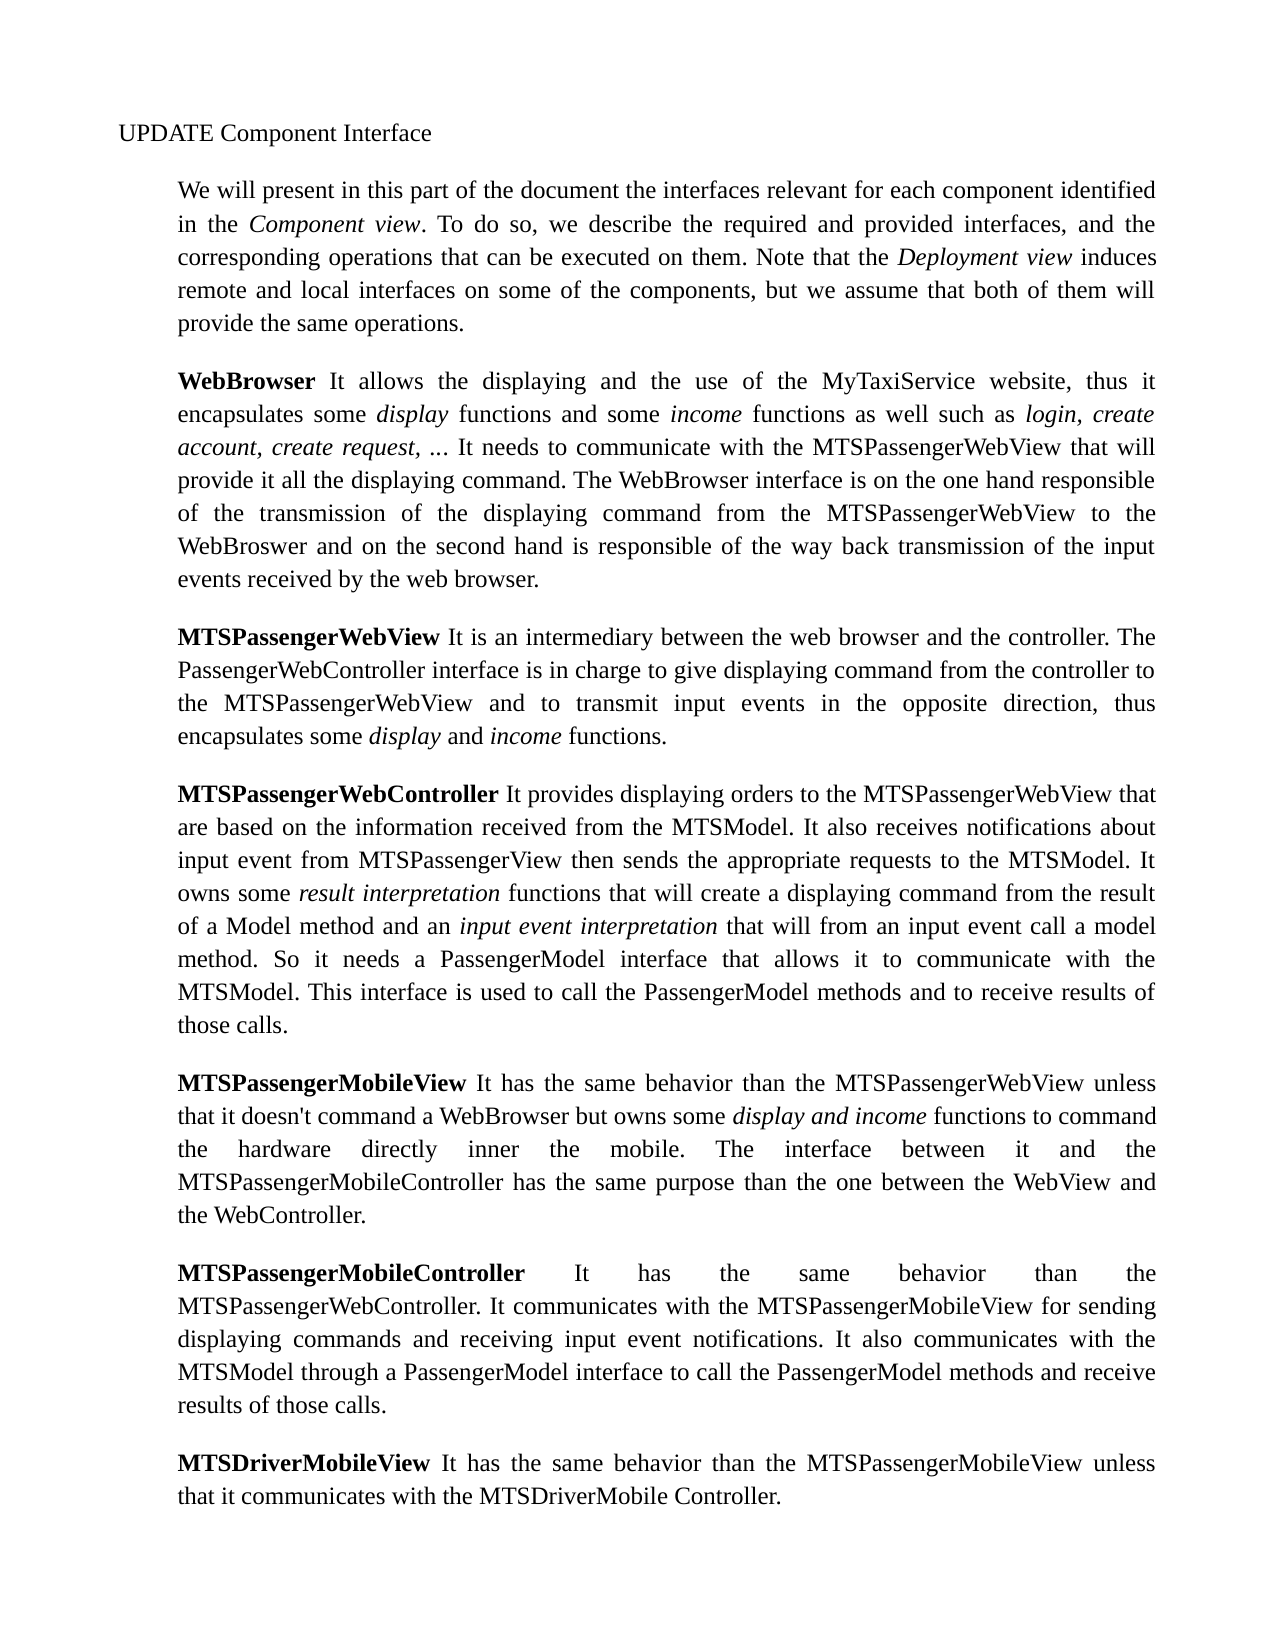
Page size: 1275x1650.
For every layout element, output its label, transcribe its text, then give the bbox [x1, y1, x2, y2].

text UPDATE Component Interface [118, 118, 1157, 147]
text MTSPassengerMobileView It has the same behavior than the MTSPassengerWebView unless that it doesn't command a WebBrowser but owns some display and income functions to command the hardware directly inner the mobile. The interface between it and the MTSPassengerMobileController has the same purpose than the one between the WebView and the WebController. [177, 1068, 1157, 1229]
text MTSPassengerWebView It is an intermediary between the web browser and the controller. The PassengerWebController interface is in charge to give displaying command from the controller to the MTSPassengerWebView and to transmit input events in the opposite direction, thus encapsulates some display and income functions. [177, 622, 1157, 750]
text WebBrowser It allows the displaying and the use of the MyTaxiService website, thus it encapsulates some display functions and some income functions as well such as login, create account, create request, ... It needs to communicate with the MTSPassengerWebView that will provide it all the displaying command. The WebBrowser interface is on the one hand responsible of the transmission of the displaying command from the MTSPassengerWebView to the WebBroswer and on the second hand is responsible of the way back transmission of the input events received by the web browser. [177, 366, 1157, 593]
text MTSPassengerWebController It provides displaying orders to the MTSPassengerWebView that are based on the information received from the MTSModel. It also receives notifications about input event from MTSPassengerView then sends the appropriate requests to the MTSModel. It owns some result interpretation functions that will create a displaying command from the result of a Model method and an input event interpretation that will from an input event call a model method. So it needs a PassengerModel interface that allows it to communicate with the MTSModel. This interface is used to call the PassengerModel methods and to receive results of those calls. [177, 779, 1157, 1039]
text We will present in this part of the document the interfaces relevant for each component identified in the Component view. To do so, we describe the required and provided interfaces, and the corresponding operations that can be executed on them. Note that the Deployment view induces remote and local interfaces on some of the components, but we assume that both of them will provide the same operations. [177, 176, 1157, 336]
text MTSDriverMobileView It has the same behavior than the MTSPassengerMobileView unless that it communicates with the MTSDriverMobile Controller. [177, 1448, 1157, 1510]
text MTSPassengerMobileController It has the same behavior than the MTSPassengerWebController. It communicates with the MTSPassengerMobileView for sending displaying commands and receiving input event notifications. It also communicates with the MTSModel through a PassengerModel interface to call the PassengerModel methods and receive results of those calls. [177, 1258, 1157, 1419]
